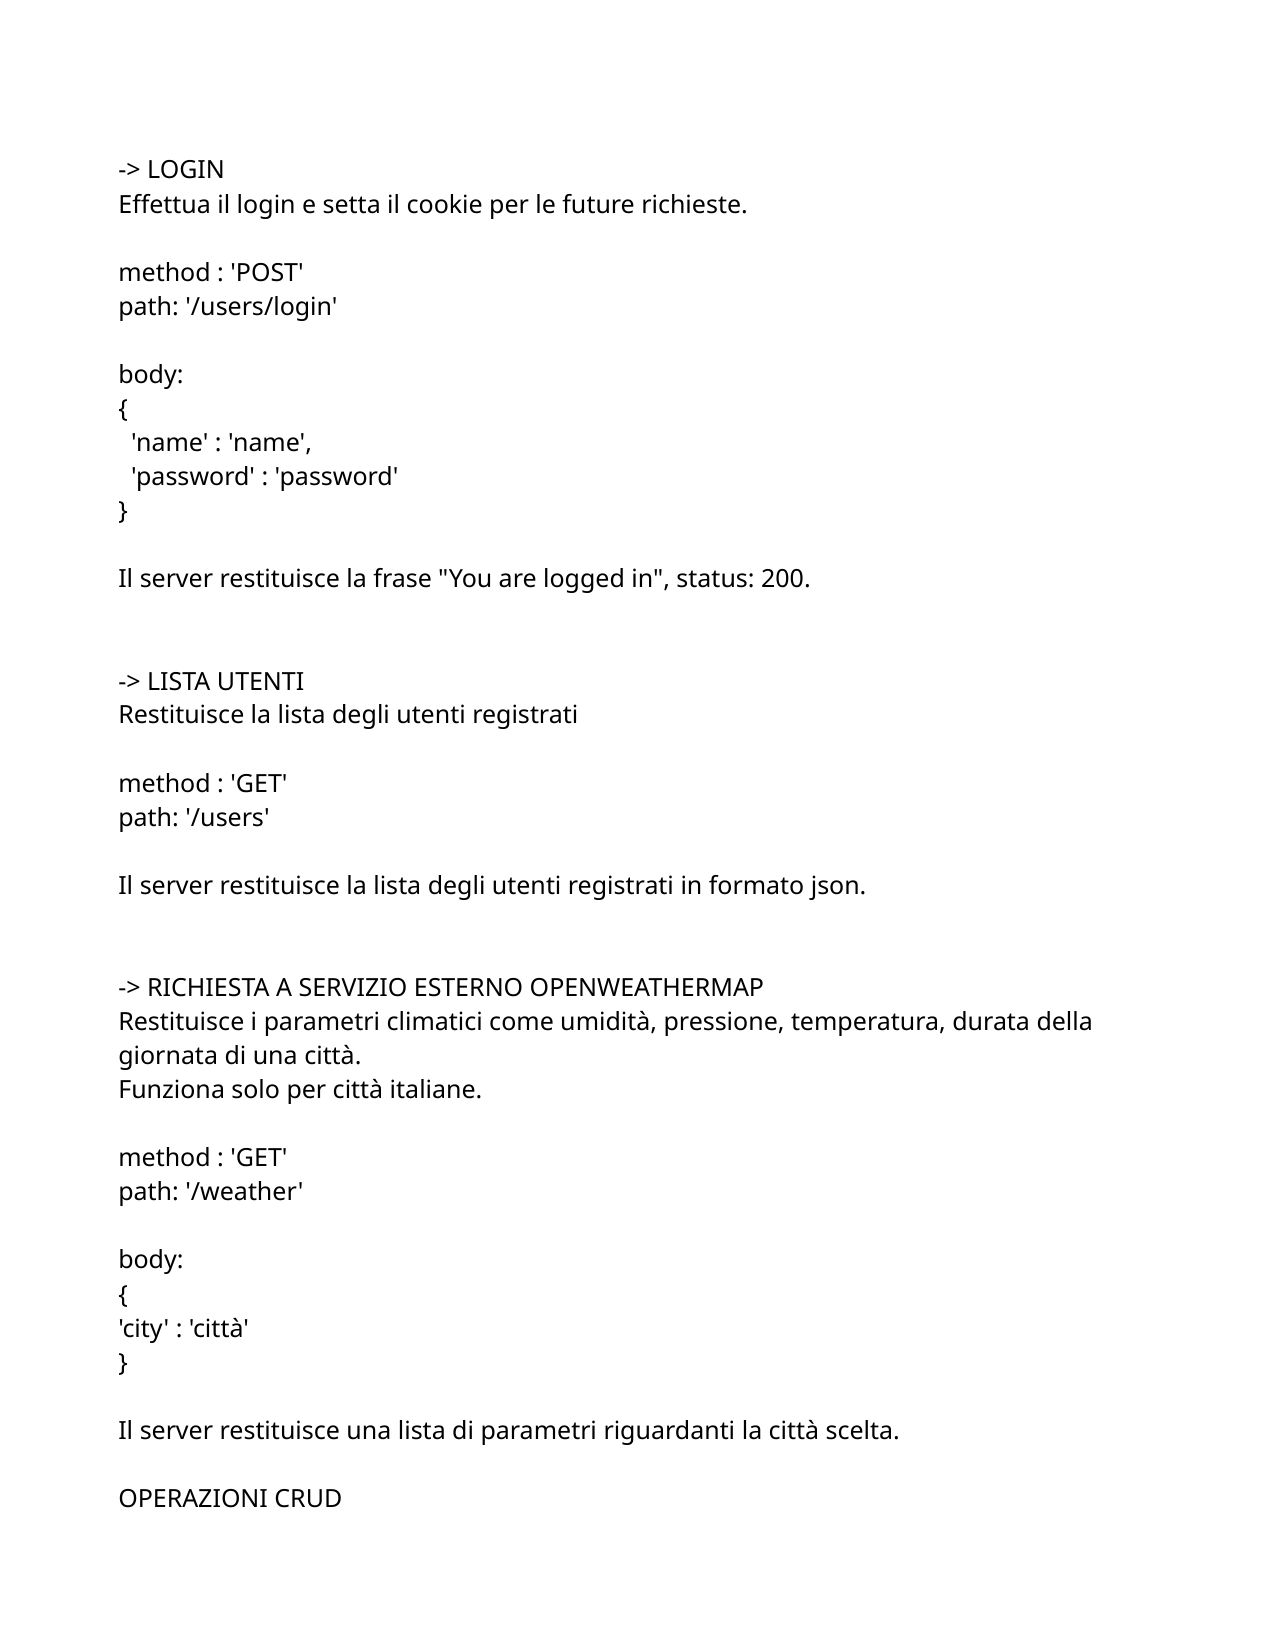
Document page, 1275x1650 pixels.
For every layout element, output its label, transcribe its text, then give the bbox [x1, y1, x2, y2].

text -> RICHIESTA A SERVIZIO ESTERNO OPENWEATHERMAP [118, 970, 1157, 1004]
text 'name' : 'name', [118, 425, 1157, 459]
text } [118, 493, 1157, 527]
text } [118, 1344, 1157, 1378]
text Restituisce la lista degli utenti registrati [118, 697, 1157, 731]
text Il server restituisce la lista degli utenti registrati in formato json. [118, 867, 1157, 902]
text -> LISTA UTENTI [118, 663, 1157, 697]
text path: '/users/login' [118, 288, 1157, 322]
text body: [118, 357, 1157, 391]
text path: '/users' [118, 799, 1157, 833]
text Effettua il login e setta il cookie per le future richieste. [118, 186, 1157, 220]
text Restituisce i parametri climatici come umidità, pressione, temperatura, durata della giornata di una città. [118, 1004, 1157, 1072]
text body: [118, 1242, 1157, 1276]
text OPERAZIONI CRUD [118, 1481, 1157, 1515]
text Il server restituisce una lista di parametri riguardanti la città scelta. [118, 1412, 1157, 1447]
text path: '/weather' [118, 1174, 1157, 1208]
text { [118, 391, 1157, 425]
text 'city' : 'città' [118, 1310, 1157, 1344]
text method : 'POST' [118, 254, 1157, 288]
text Il server restituisce la frase "You are logged in", status: 200. [118, 561, 1157, 595]
text 'password' : 'password' [118, 459, 1157, 493]
text method : 'GET' [118, 1140, 1157, 1174]
text { [118, 1276, 1157, 1310]
text -> LOGIN [118, 152, 1157, 186]
text method : 'GET' [118, 765, 1157, 799]
text Funziona solo per città italiane. [118, 1072, 1157, 1106]
